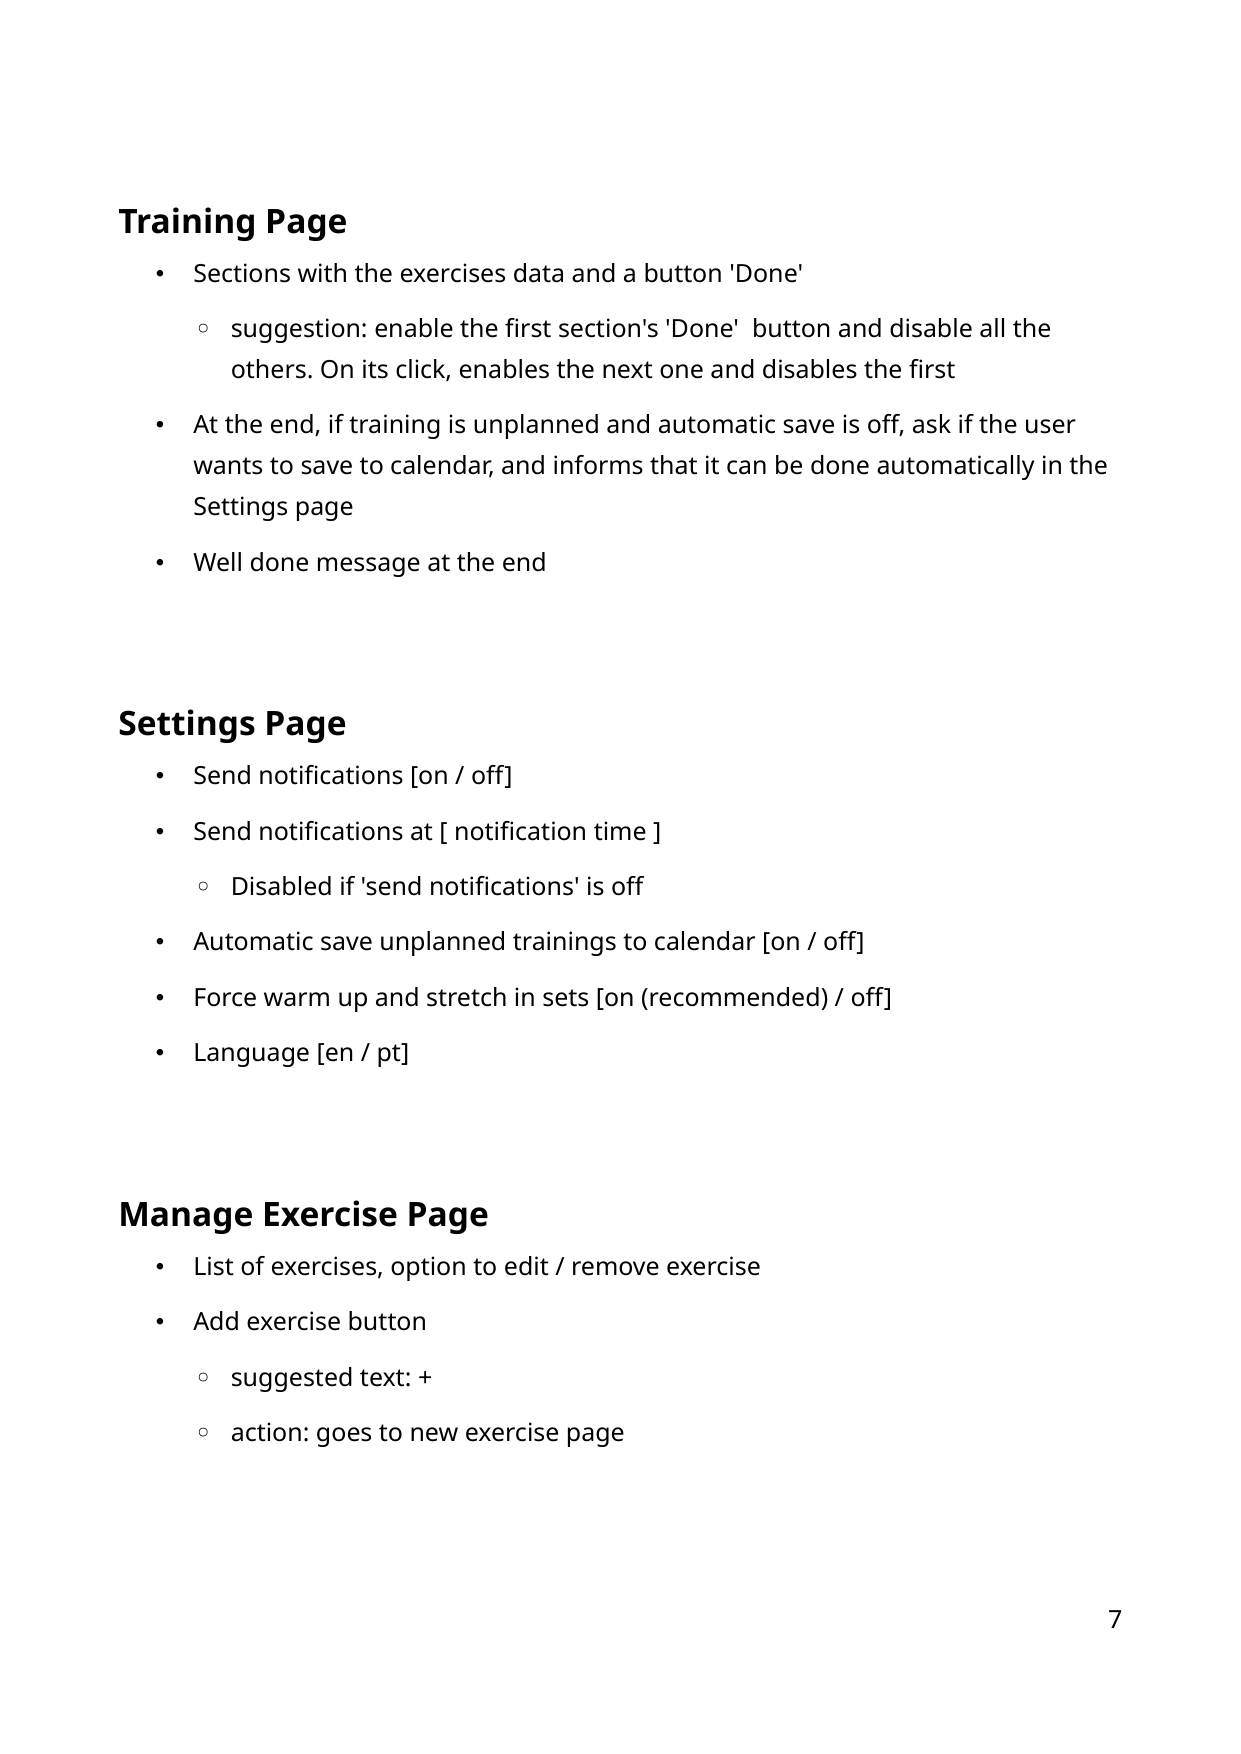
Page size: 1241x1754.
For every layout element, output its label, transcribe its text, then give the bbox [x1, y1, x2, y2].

list Send notifications at [ notification time ] [156, 813, 1122, 847]
list Send notifications [on / off] [156, 758, 1122, 792]
list suggested text: + [193, 1359, 1122, 1393]
list Add exercise button [156, 1304, 1122, 1338]
subtitle Manage Exercise Page [118, 1190, 1122, 1236]
subtitle Training Page [118, 197, 1122, 243]
list Disabled if 'send notifications' is off [193, 868, 1122, 903]
list At the end, if training is unplanned and automatic save is off, ask if the user wants to save to calendar, and informs that it can be done automatically in the Settings page [156, 407, 1122, 523]
list Language [en / pt] [156, 1035, 1122, 1069]
list Force warm up and stretch in sets [on (recommended) / off] [156, 979, 1122, 1013]
list action: goes to new exercise page [193, 1414, 1122, 1449]
subtitle Settings Page [118, 699, 1122, 745]
list Sections with the exercises data and a button 'Done' [156, 255, 1122, 289]
list Well done message at the end [156, 544, 1122, 578]
list List of exercises, option to edit / remove exercise [156, 1248, 1122, 1282]
list suggestion: enable the first section's 'Done' button and disable all the others. On its click, enables the next one and disables the first [193, 311, 1122, 386]
list Automatic save unplanned trainings to calendar [on / off] [156, 924, 1122, 958]
